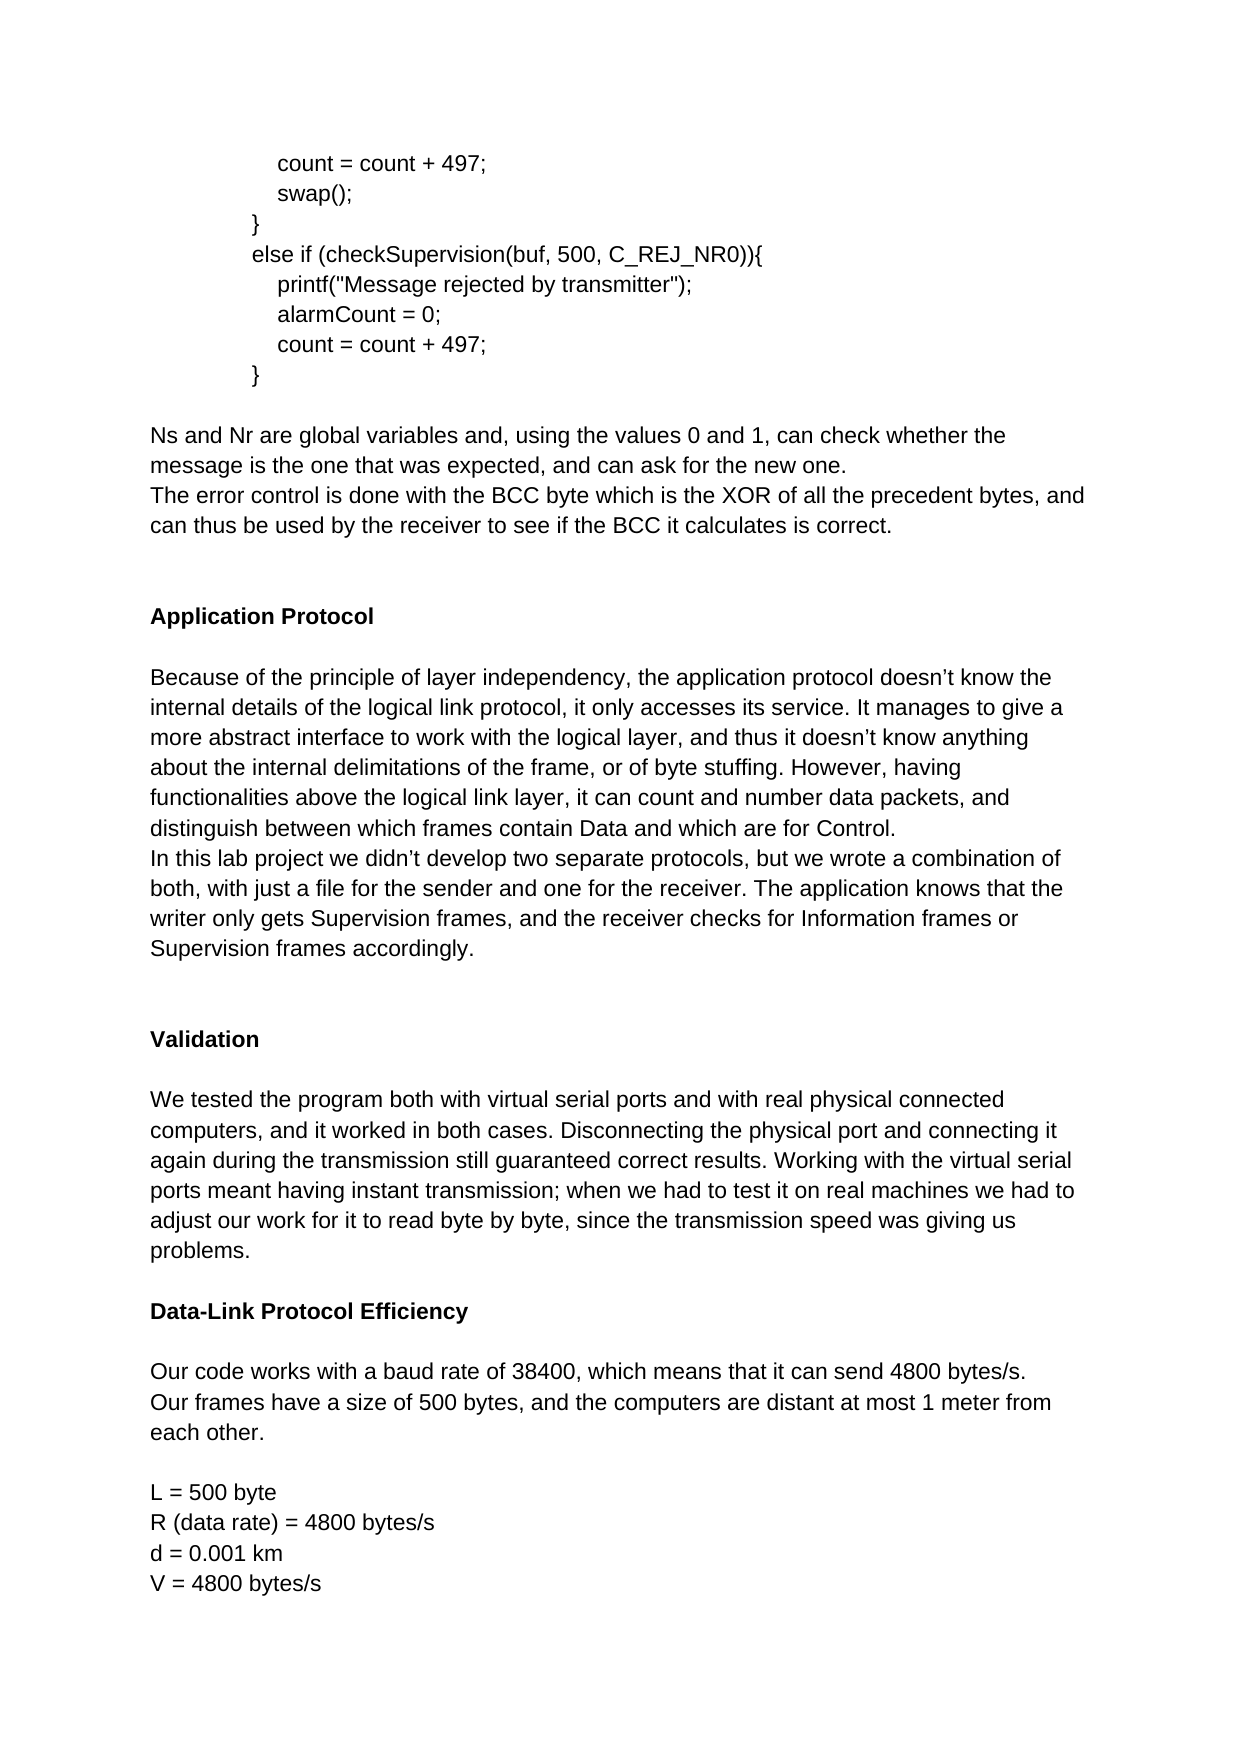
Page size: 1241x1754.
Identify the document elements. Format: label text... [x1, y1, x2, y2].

text Validation [150, 1026, 1090, 1052]
text In this lab project we didn’t develop two separate protocols, but we wrote a combination of both, with just a file for the sender and one for the receiver. The application knows that the writer only gets Supervision frames, and the receiver checks for Information frames or Supervision frames accordingly. [150, 845, 1090, 962]
text Ns and Nr are global variables and, using the values 0 and 1, can check whether the message is the one that was expected, and can ask for the new one. [150, 422, 1090, 478]
text Because of the principle of layer independency, the application protocol doesn’t know the internal details of the logical link protocol, it only accesses its service. It manages to give a more abstract interface to work with the logical layer, and thus it doesn’t know anything about the internal delimitations of the frame, or of byte stuffing. However, having functionalities above the logical link layer, it can count and number data packets, and distinguish between which frames contain Data and which are for Control. [150, 663, 1090, 841]
text swap(); [150, 180, 1090, 207]
text alarmCount = 0; [150, 301, 1090, 327]
text } [150, 210, 1090, 237]
text } [150, 361, 1090, 388]
text printf("Message rejected by transmitter"); [150, 271, 1090, 297]
text Our code works with a baud rate of 38400, which means that it can send 4800 bytes/s. [150, 1358, 1090, 1385]
text L = 500 byte [150, 1479, 1090, 1506]
text R (data rate) = 4800 bytes/s [150, 1509, 1090, 1536]
text V = 4800 bytes/s [150, 1570, 1090, 1596]
text Our frames have a size of 500 bytes, and the computers are distant at most 1 meter from each other. [150, 1388, 1090, 1445]
text else if (checkSupervision(buf, 500, C_REJ_NR0)){ [150, 241, 1090, 267]
text We tested the program both with virtual serial ports and with real physical connected computers, and it worked in both cases. Disconnecting the physical port and connecting it again during the transmission still guaranteed correct results. Working with the virtual serial ports meant having instant transmission; when we had to test it on real machines we had to adjust our work for it to read byte by byte, since the transmission speed was giving us problems. [150, 1086, 1090, 1264]
text Data-Link Protocol Efficiency [150, 1298, 1090, 1324]
text d = 0.001 km [150, 1539, 1090, 1566]
text The error control is done with the BCC byte which is the XOR of all the precedent bytes, and can thus be used by the receiver to see if the BCC it calculates is correct. [150, 482, 1090, 539]
text count = count + 497; [150, 150, 1090, 176]
text Application Protocol [150, 603, 1090, 629]
text count = count + 497; [150, 331, 1090, 358]
